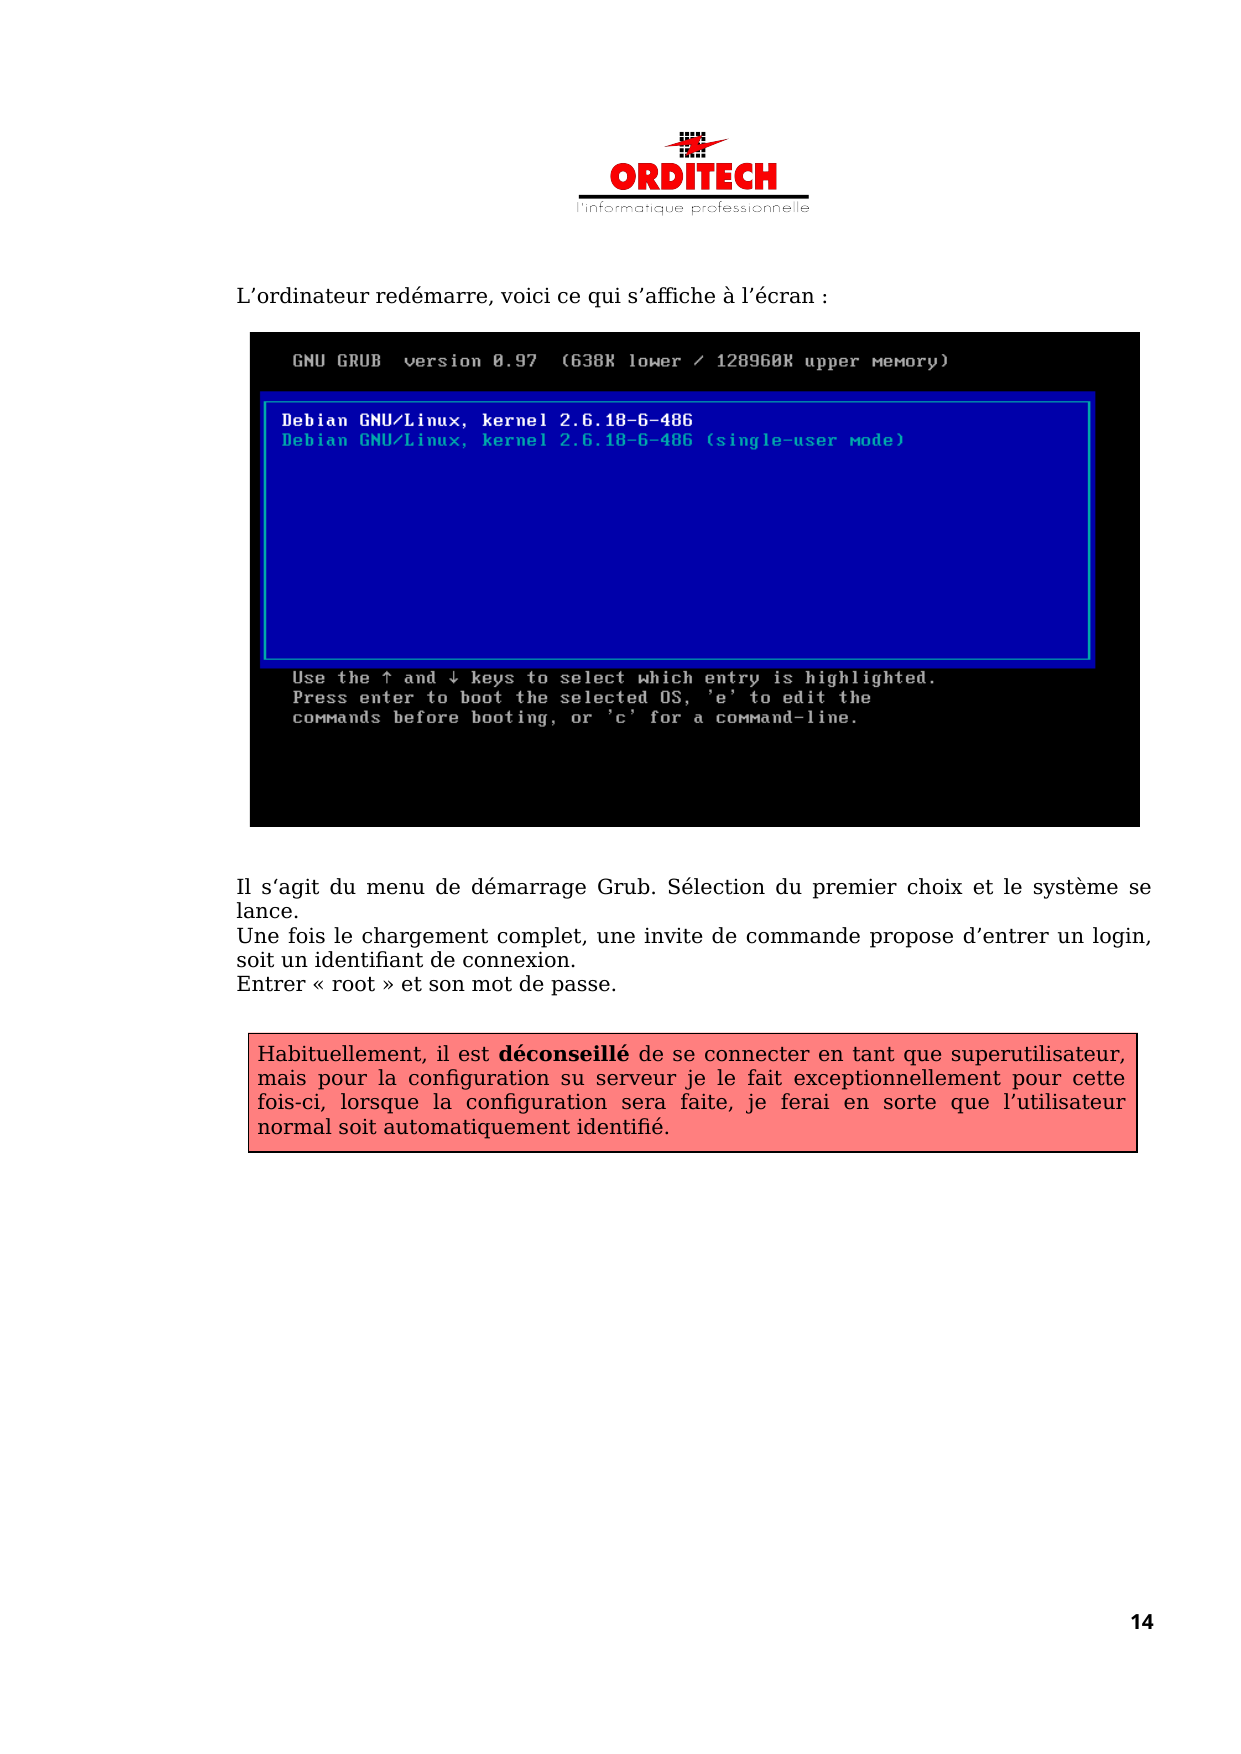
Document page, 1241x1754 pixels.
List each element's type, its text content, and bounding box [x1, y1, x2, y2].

picture [249, 332, 1140, 827]
text Habituellement, il est déconseillé de se connecter en tant que superutilisateur, mais pour la configuration su serveur je le fait exceptionnellement pour cette fois-ci, lorsque la configuration sera faite, je ferai en sorte que l’utilisateur normal soit automatiquement identifié. [257, 1042, 1127, 1139]
picture [564, 122, 826, 225]
text Il s‘agit du menu de démarrage Grub. Sélection du premier choix et le système se lance. [236, 875, 1153, 924]
text Entrer « root » et son mot de passe. [236, 972, 1153, 997]
text Une fois le chargement complet, une invite de commande propose d’entrer un login, soit un identifiant de connexion. [236, 924, 1153, 972]
text L’ordinateur redémarre, voici ce qui s’affiche à l’écran : [236, 284, 1153, 308]
